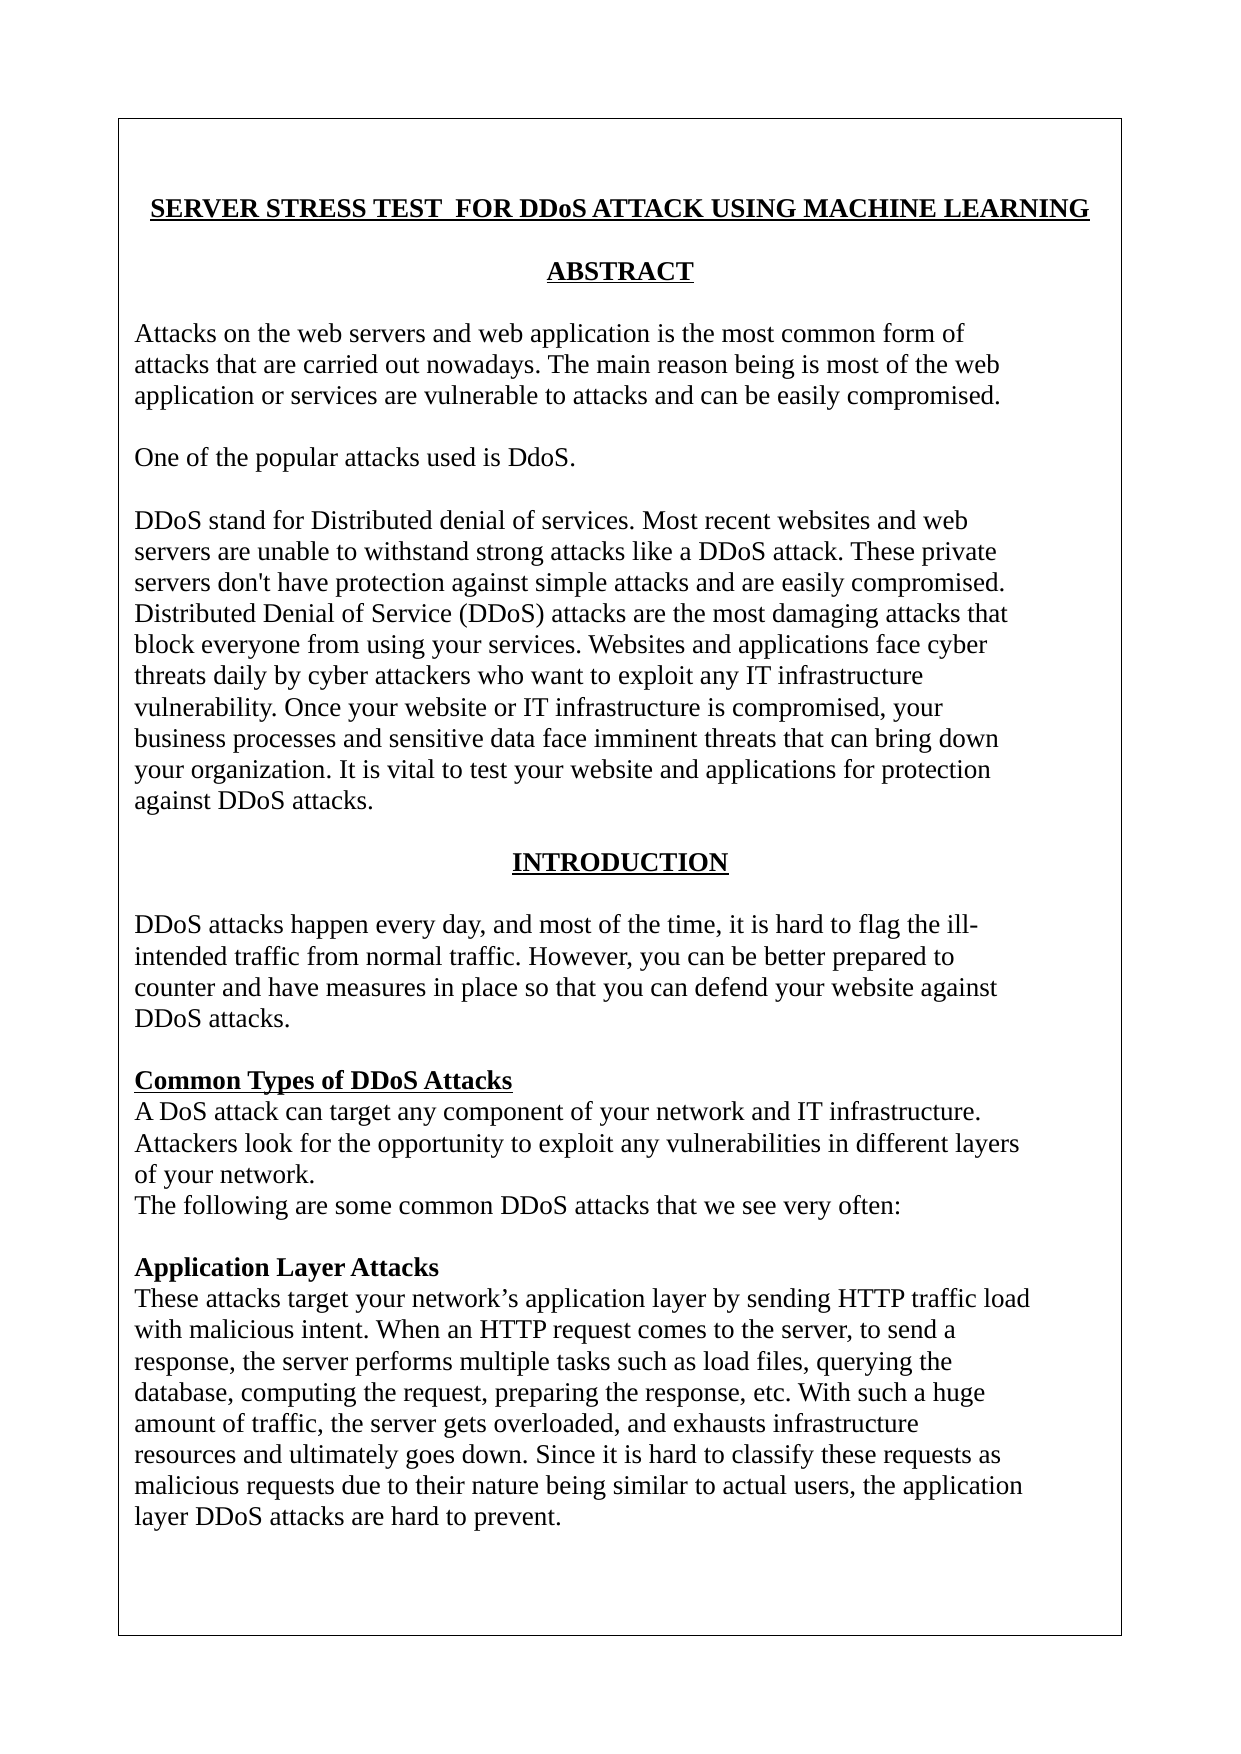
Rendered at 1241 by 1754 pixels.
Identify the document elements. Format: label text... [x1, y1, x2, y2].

text Common Types of DDoS Attacks [134, 1064, 1106, 1096]
text Distributed Denial of Service (DDoS) attacks are the most damaging attacks that [134, 597, 1106, 628]
text servers are unable to withstand strong attacks like a DDoS attack. These private [134, 535, 1106, 566]
text Application Layer Attacks [134, 1251, 1106, 1282]
text DDoS stand for Distributed denial of services. Most recent websites and web [134, 504, 1106, 535]
text INTRODUCTION [134, 846, 1106, 877]
text vulnerability. Once your website or IT infrastructure is compromised, your [134, 691, 1106, 722]
text block everyone from using your services. Websites and applications face cyber [134, 628, 1106, 659]
text intended traffic from normal traffic. However, you can be better prepared to [134, 940, 1106, 971]
text resources and ultimately goes down. Since it is hard to classify these requests as [134, 1438, 1106, 1469]
text DDoS attacks. [134, 1002, 1106, 1033]
text One of the popular attacks used is DdoS. [134, 441, 1106, 473]
text amount of traffic, the server gets overloaded, and exhausts infrastructure [134, 1407, 1106, 1438]
text layer DDoS attacks are hard to prevent. [134, 1500, 1106, 1532]
text servers don't have protection against simple attacks and are easily compromised. [134, 566, 1106, 597]
text with malicious intent. When an HTTP request comes to the server, to send a [134, 1313, 1106, 1345]
text These attacks target your network’s application layer by sending HTTP traffic load [134, 1282, 1106, 1313]
text malicious requests due to their nature being similar to actual users, the application [134, 1469, 1106, 1500]
text Attackers look for the opportunity to exploit any vulnerabilities in different layers [134, 1127, 1106, 1158]
text response, the server performs multiple tasks such as load files, querying the [134, 1345, 1106, 1376]
text ABSTRACT [134, 254, 1106, 286]
text against DDoS attacks. [134, 784, 1106, 815]
text The following are some common DDoS attacks that we see very often: [134, 1189, 1106, 1220]
text of your network. [134, 1158, 1106, 1189]
text counter and have measures in place so that you can defend your website against [134, 971, 1106, 1002]
text DDoS attacks happen every day, and most of the time, it is hard to flag the ill- [134, 909, 1106, 940]
text Attacks on the web servers and web application is the most common form of [134, 317, 1106, 348]
text attacks that are carried out nowadays. The main reason being is most of the web [134, 348, 1106, 379]
text your organization. It is vital to test your website and applications for protection [134, 753, 1106, 784]
text A DoS attack can target any component of your network and IT infrastructure. [134, 1096, 1106, 1127]
text application or services are vulnerable to attacks and can be easily compromised. [134, 379, 1106, 410]
text business processes and sensitive data face imminent threats that can bring down [134, 722, 1106, 753]
text SERVER STRESS TEST FOR DDoS ATTACK USING MACHINE LEARNING [134, 192, 1106, 223]
text threats daily by cyber attackers who want to exploit any IT infrastructure [134, 659, 1106, 691]
text database, computing the request, preparing the response, etc. With such a huge [134, 1376, 1106, 1407]
